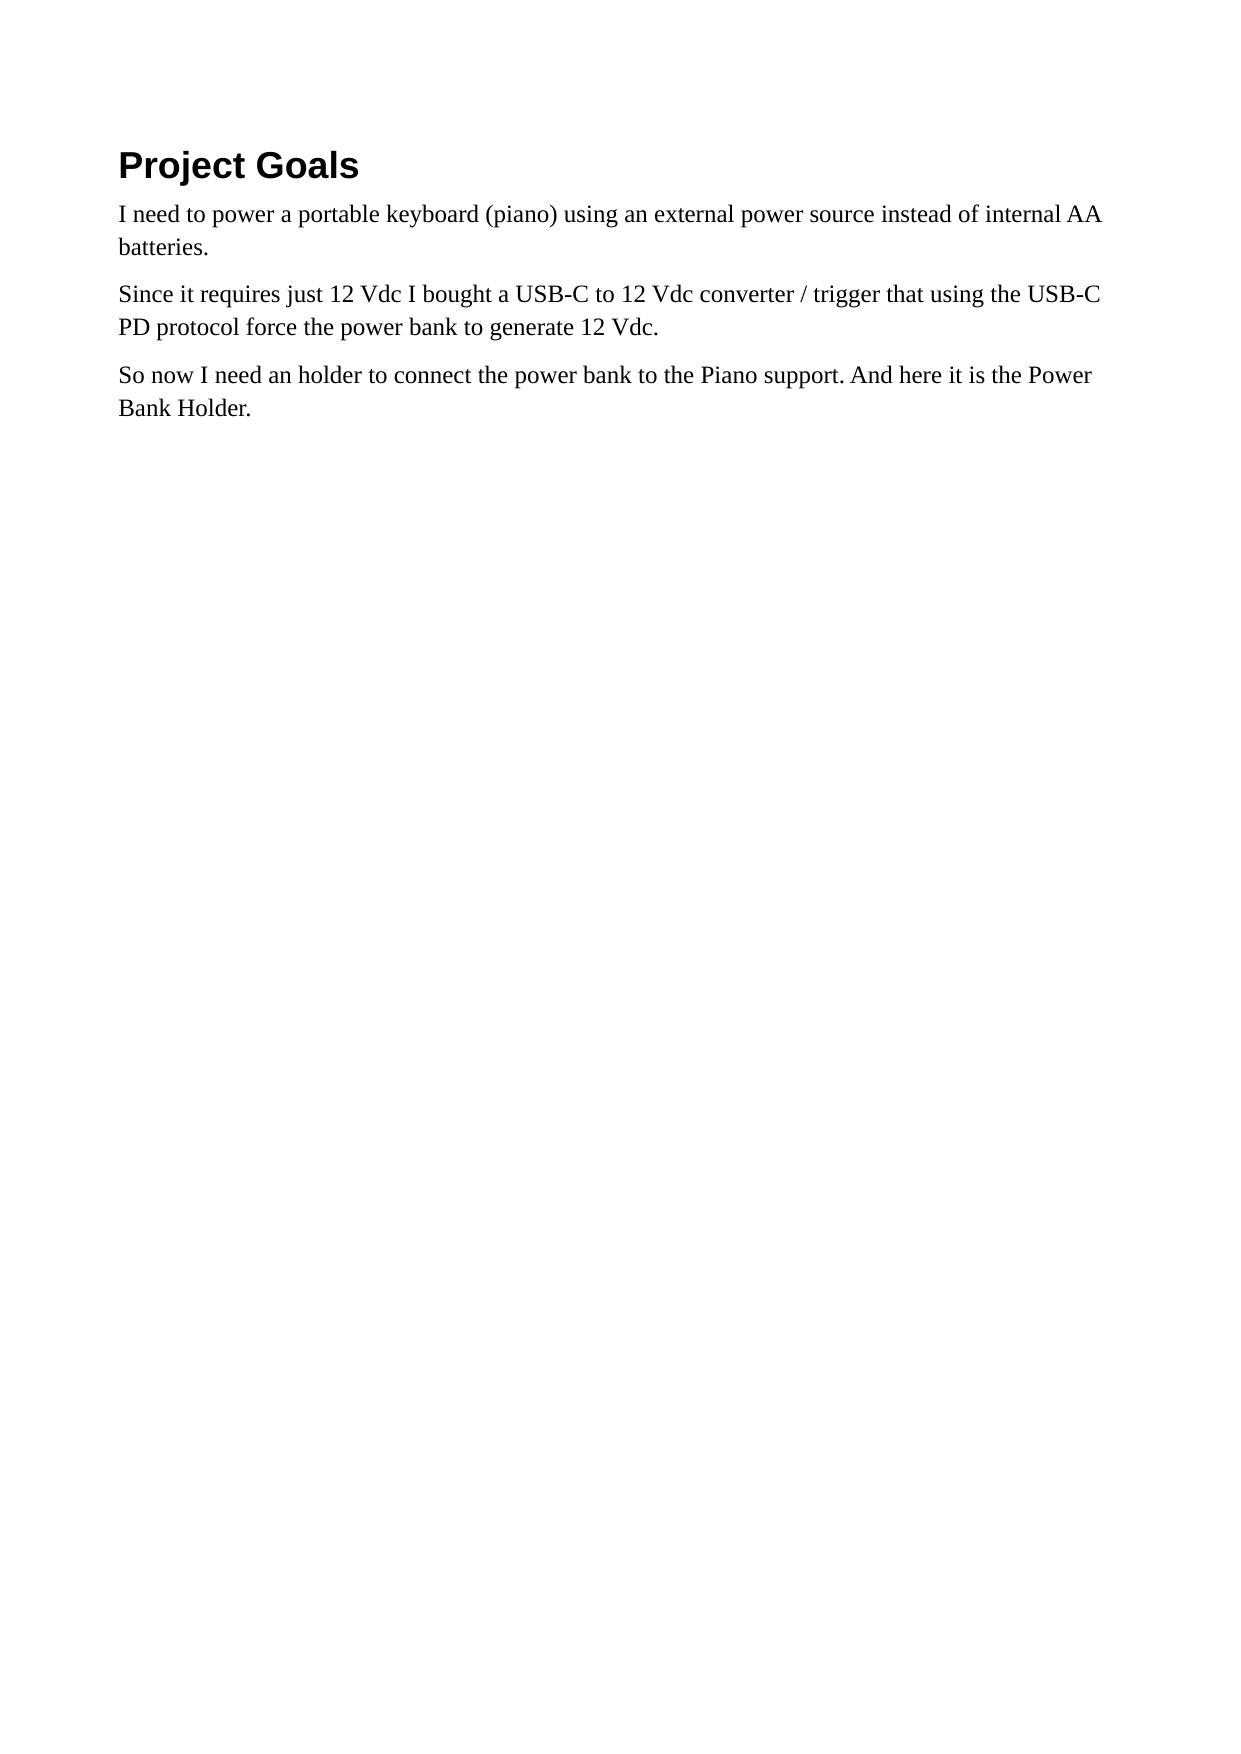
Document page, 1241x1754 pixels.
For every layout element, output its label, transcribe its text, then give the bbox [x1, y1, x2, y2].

text I need to power a portable keyboard (piano) using an external power source instead of internal AA batteries. [118, 199, 1122, 261]
text Since it requires just 12 Vdc I bought a USB-C to 12 Vdc converter / trigger that using the USB-C PD protocol force the power bank to generate 12 Vdc. [118, 279, 1122, 341]
subtitle Project Goals [118, 143, 1122, 186]
text So now I need an holder to connect the power bank to the Piano support. And here it is the Power Bank Holder. [118, 360, 1122, 422]
